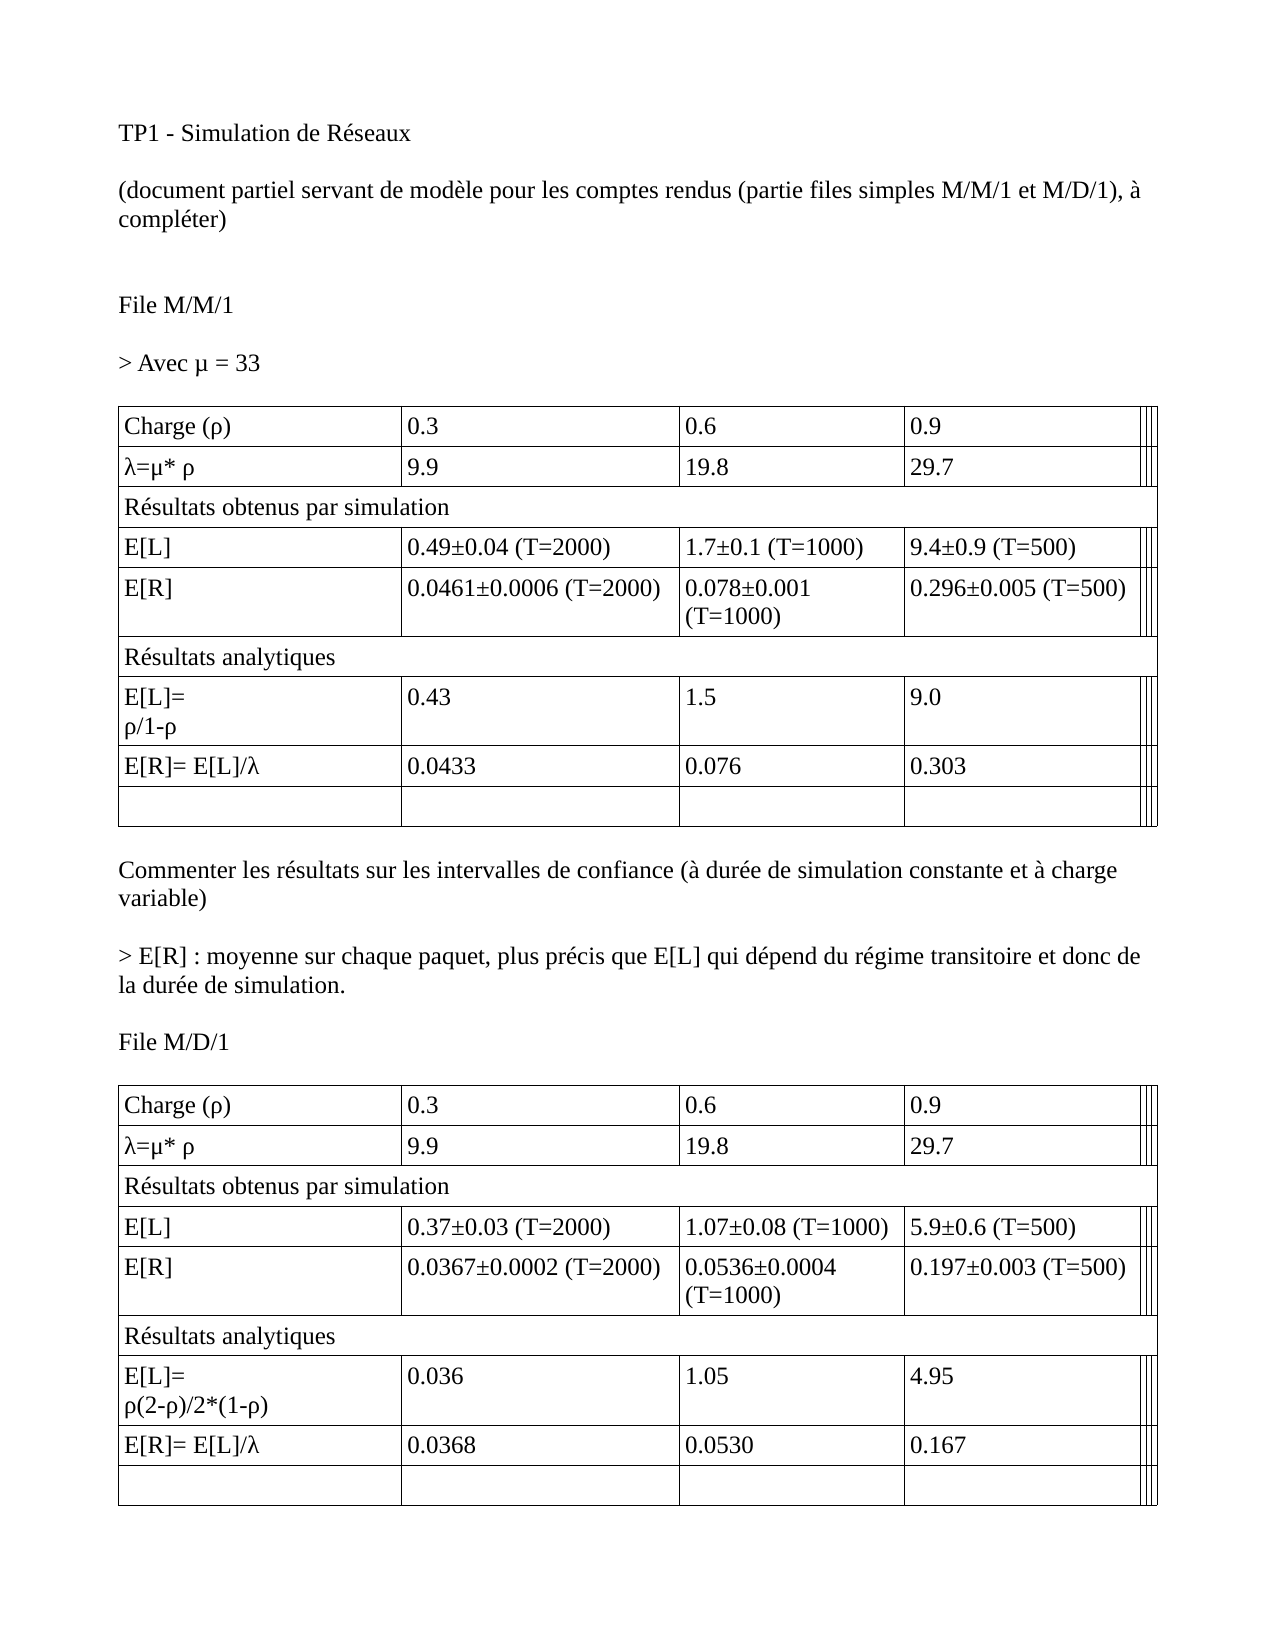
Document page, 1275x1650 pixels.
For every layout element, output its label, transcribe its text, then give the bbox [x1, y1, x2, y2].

table_cell [1147, 677, 1151, 745]
table_cell [1141, 1247, 1146, 1315]
text Commenter les résultats sur les intervalles de confiance (à durée de simulation constante et à charge variable) [118, 855, 1157, 912]
table_cell [1141, 1426, 1146, 1465]
table_cell [1152, 1466, 1157, 1505]
table_cell 0.296±0.005 (T=500) [905, 568, 1140, 636]
table_cell 0.0530 [680, 1426, 904, 1465]
table_cell E[R] [119, 568, 401, 636]
table_cell [1141, 1207, 1146, 1246]
table_cell 0.49±0.04 (T=2000) [402, 528, 679, 567]
table_cell 9.9 [402, 1126, 679, 1165]
table_header 0.6 [680, 407, 904, 446]
table_header Charge (ρ) [119, 407, 401, 446]
table_cell 9.4±0.9 (T=500) [905, 528, 1140, 567]
table_cell 0.197±0.003 (T=500) [905, 1247, 1140, 1315]
table_cell [402, 1466, 679, 1505]
table_header [1152, 1086, 1157, 1125]
table_header [1147, 1086, 1151, 1125]
table_cell 0.0536±0.0004 (T=1000) [680, 1247, 904, 1315]
table_cell E[L] [119, 1207, 401, 1246]
table_cell E[L] [119, 528, 401, 567]
table_cell [1147, 1207, 1151, 1246]
table_cell 0.303 [905, 746, 1140, 786]
table_cell [1141, 1466, 1146, 1505]
table_cell [1152, 447, 1157, 486]
table_cell 0.0368 [402, 1426, 679, 1465]
table_cell 1.07±0.08 (T=1000) [680, 1207, 904, 1246]
table_cell [1141, 1356, 1146, 1424]
table_header Charge (ρ) [119, 1086, 401, 1125]
text > Avec µ = 33 [118, 348, 1157, 377]
table_cell [905, 1466, 1140, 1505]
table_cell 29.7 [905, 1126, 1140, 1165]
table_cell [119, 787, 401, 826]
table_cell λ=μ* ρ [119, 447, 401, 486]
table_cell Résultats obtenus par simulation [119, 1166, 1157, 1206]
table_header [1152, 407, 1157, 446]
table_cell 4.95 [905, 1356, 1140, 1424]
table_cell [1141, 746, 1146, 786]
table_cell [1147, 1247, 1151, 1315]
table_cell 0.167 [905, 1426, 1140, 1465]
text (document partiel servant de modèle pour les comptes rendus (partie files simples M/M/1 et M/D/1), à compléter) [118, 176, 1157, 233]
table_cell 5.9±0.6 (T=500) [905, 1207, 1140, 1246]
table_cell [1147, 1356, 1151, 1424]
table_cell 0.43 [402, 677, 679, 745]
table_cell 0.0461±0.0006 (T=2000) [402, 568, 679, 636]
table_cell [680, 1466, 904, 1505]
table_header [1141, 1086, 1146, 1125]
table_cell [1147, 447, 1151, 486]
table_cell [119, 1466, 401, 1505]
table_cell [1152, 677, 1157, 745]
table_cell [1141, 568, 1146, 636]
table_header 0.9 [905, 407, 1140, 446]
table_cell E[L]= ρ/1-ρ [119, 677, 401, 745]
table_header [1147, 407, 1151, 446]
table_cell [1147, 746, 1151, 786]
table_cell Résultats analytiques [119, 1316, 1157, 1355]
table_cell Résultats obtenus par simulation [119, 487, 1157, 527]
table_cell [1141, 787, 1146, 826]
table_cell E[R]= E[L]/λ [119, 746, 401, 786]
table_header 0.3 [402, 1086, 679, 1125]
table_cell [1152, 1126, 1157, 1165]
table_cell 1.05 [680, 1356, 904, 1424]
text > E[R] : moyenne sur chaque paquet, plus précis que E[L] qui dépend du régime transitoire et donc de la durée de simulation. [118, 941, 1157, 998]
table_cell [1141, 1126, 1146, 1165]
table_cell 0.37±0.03 (T=2000) [402, 1207, 679, 1246]
table_cell 9.0 [905, 677, 1140, 745]
table_header 0.9 [905, 1086, 1140, 1125]
table_cell [1152, 1426, 1157, 1465]
table_cell [1141, 447, 1146, 486]
table_cell [1152, 1247, 1157, 1315]
table_cell E[L]= ρ(2-ρ)/2*(1-ρ) [119, 1356, 401, 1424]
table_cell [1147, 568, 1151, 636]
table_cell 29.7 [905, 447, 1140, 486]
table_cell [1147, 528, 1151, 567]
table_cell [1141, 677, 1146, 745]
table_cell 1.7±0.1 (T=1000) [680, 528, 904, 567]
table_cell 19.8 [680, 447, 904, 486]
table_cell [1147, 1466, 1151, 1505]
table_cell [1152, 568, 1157, 636]
table_cell 19.8 [680, 1126, 904, 1165]
text File M/M/1 [118, 291, 1157, 319]
table_header 0.3 [402, 407, 679, 446]
table_cell 1.5 [680, 677, 904, 745]
table_cell [1152, 787, 1157, 826]
table_cell [905, 787, 1140, 826]
table_cell [1141, 528, 1146, 567]
table_cell [1152, 746, 1157, 786]
table_cell [1152, 1356, 1157, 1424]
table_cell E[R]= E[L]/λ [119, 1426, 401, 1465]
table_cell 0.078±0.001 (T=1000) [680, 568, 904, 636]
text TP1 - Simulation de Réseaux [118, 118, 1157, 147]
table_cell 0.0367±0.0002 (T=2000) [402, 1247, 679, 1315]
table_cell 0.036 [402, 1356, 679, 1424]
table_cell [680, 787, 904, 826]
table_cell [1147, 1126, 1151, 1165]
table_cell λ=μ* ρ [119, 1126, 401, 1165]
table_header 0.6 [680, 1086, 904, 1125]
table_cell Résultats analytiques [119, 637, 1157, 676]
table_cell [402, 787, 679, 826]
table_cell [1152, 528, 1157, 567]
table_header [1141, 407, 1146, 446]
table_cell 0.0433 [402, 746, 679, 786]
table_cell E[R] [119, 1247, 401, 1315]
table_cell 0.076 [680, 746, 904, 786]
table_cell 9.9 [402, 447, 679, 486]
table_cell [1147, 787, 1151, 826]
table_cell [1152, 1207, 1157, 1246]
text File M/D/1 [118, 1027, 1157, 1056]
table_cell [1147, 1426, 1151, 1465]
